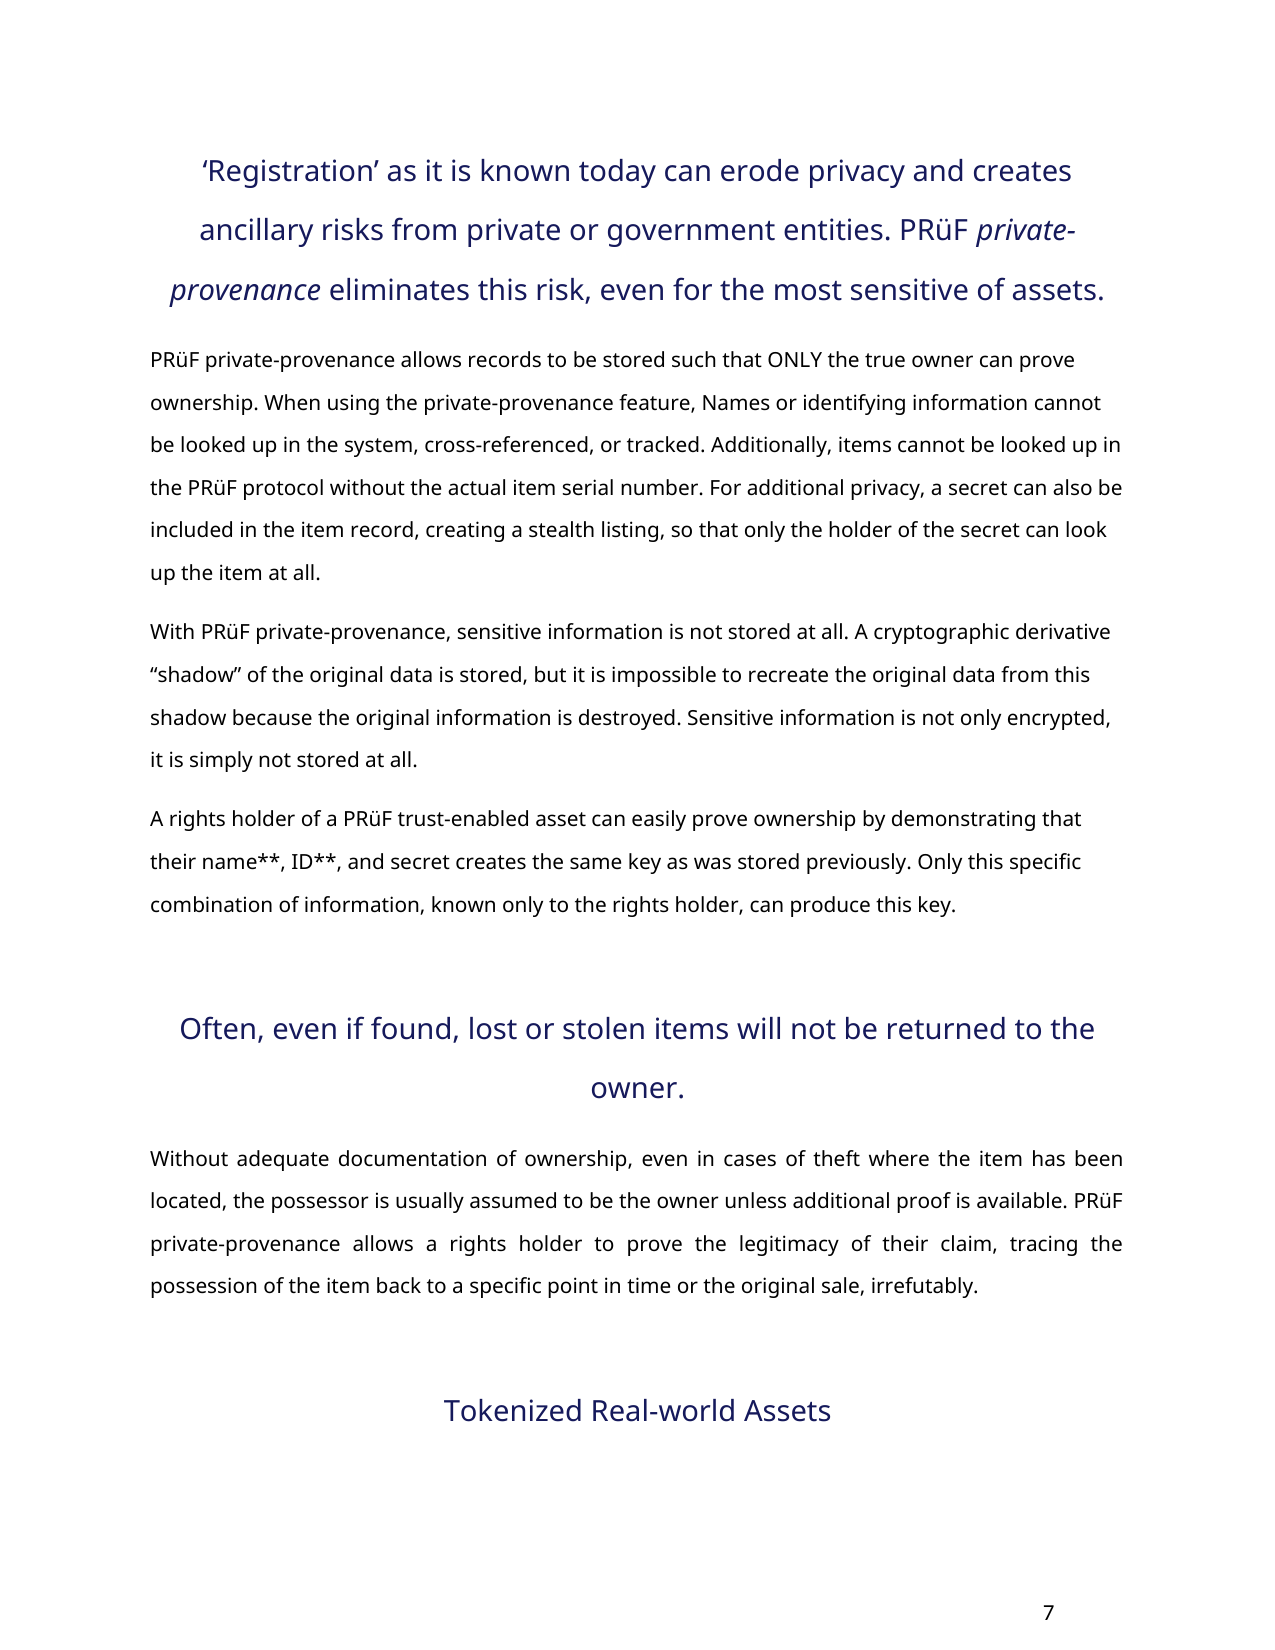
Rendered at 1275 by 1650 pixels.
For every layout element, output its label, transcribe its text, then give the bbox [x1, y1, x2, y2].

text Without adequate documentation of ownership, even in cases of theft where the item has been located, the possessor is usually assumed to be the owner unless additional proof is available. PRüF private-provenance allows a rights holder to prove the legitimacy of their claim, tracing the possession of the item back to a specific point in time or the original sale, irrefutably. [150, 1144, 1125, 1300]
subtitle Tokenized Real-world Assets [150, 1390, 1125, 1430]
text PRüF private-provenance allows records to be stored such that ONLY the true owner can prove ownership. When using the private-provenance feature, Names or identifying information cannot be looked up in the system, cross-referenced, or tracked. Additionally, items cannot be looked up in the PRüF protocol without the actual item serial number. For additional privacy, a secret can also be included in the item record, creating a stealth listing, so that only the holder of the secret can look up the item at all. [150, 345, 1125, 587]
text Often, even if found, lost or stolen items will not be returned to the owner. [150, 1008, 1125, 1107]
text With PRüF private-provenance, sensitive information is not stored at all. A cryptographic derivative “shadow” of the original data is stored, but it is impossible to recreate the original data from this shadow because the original information is destroyed. Sensitive information is not only encrypted, it is simply not stored at all. [150, 617, 1125, 774]
text A rights holder of a PRüF trust-enabled asset can easily prove ownership by demonstrating that their name**, ID**, and secret creates the same key as was stored previously. Only this specific combination of information, known only to the rights holder, can produce this key. [150, 804, 1125, 918]
text ‘Registration’ as it is known today can erode privacy and creates ancillary risks from private or government entities. PRüF private-provenance eliminates this risk, even for the most sensitive of assets. [150, 150, 1125, 309]
